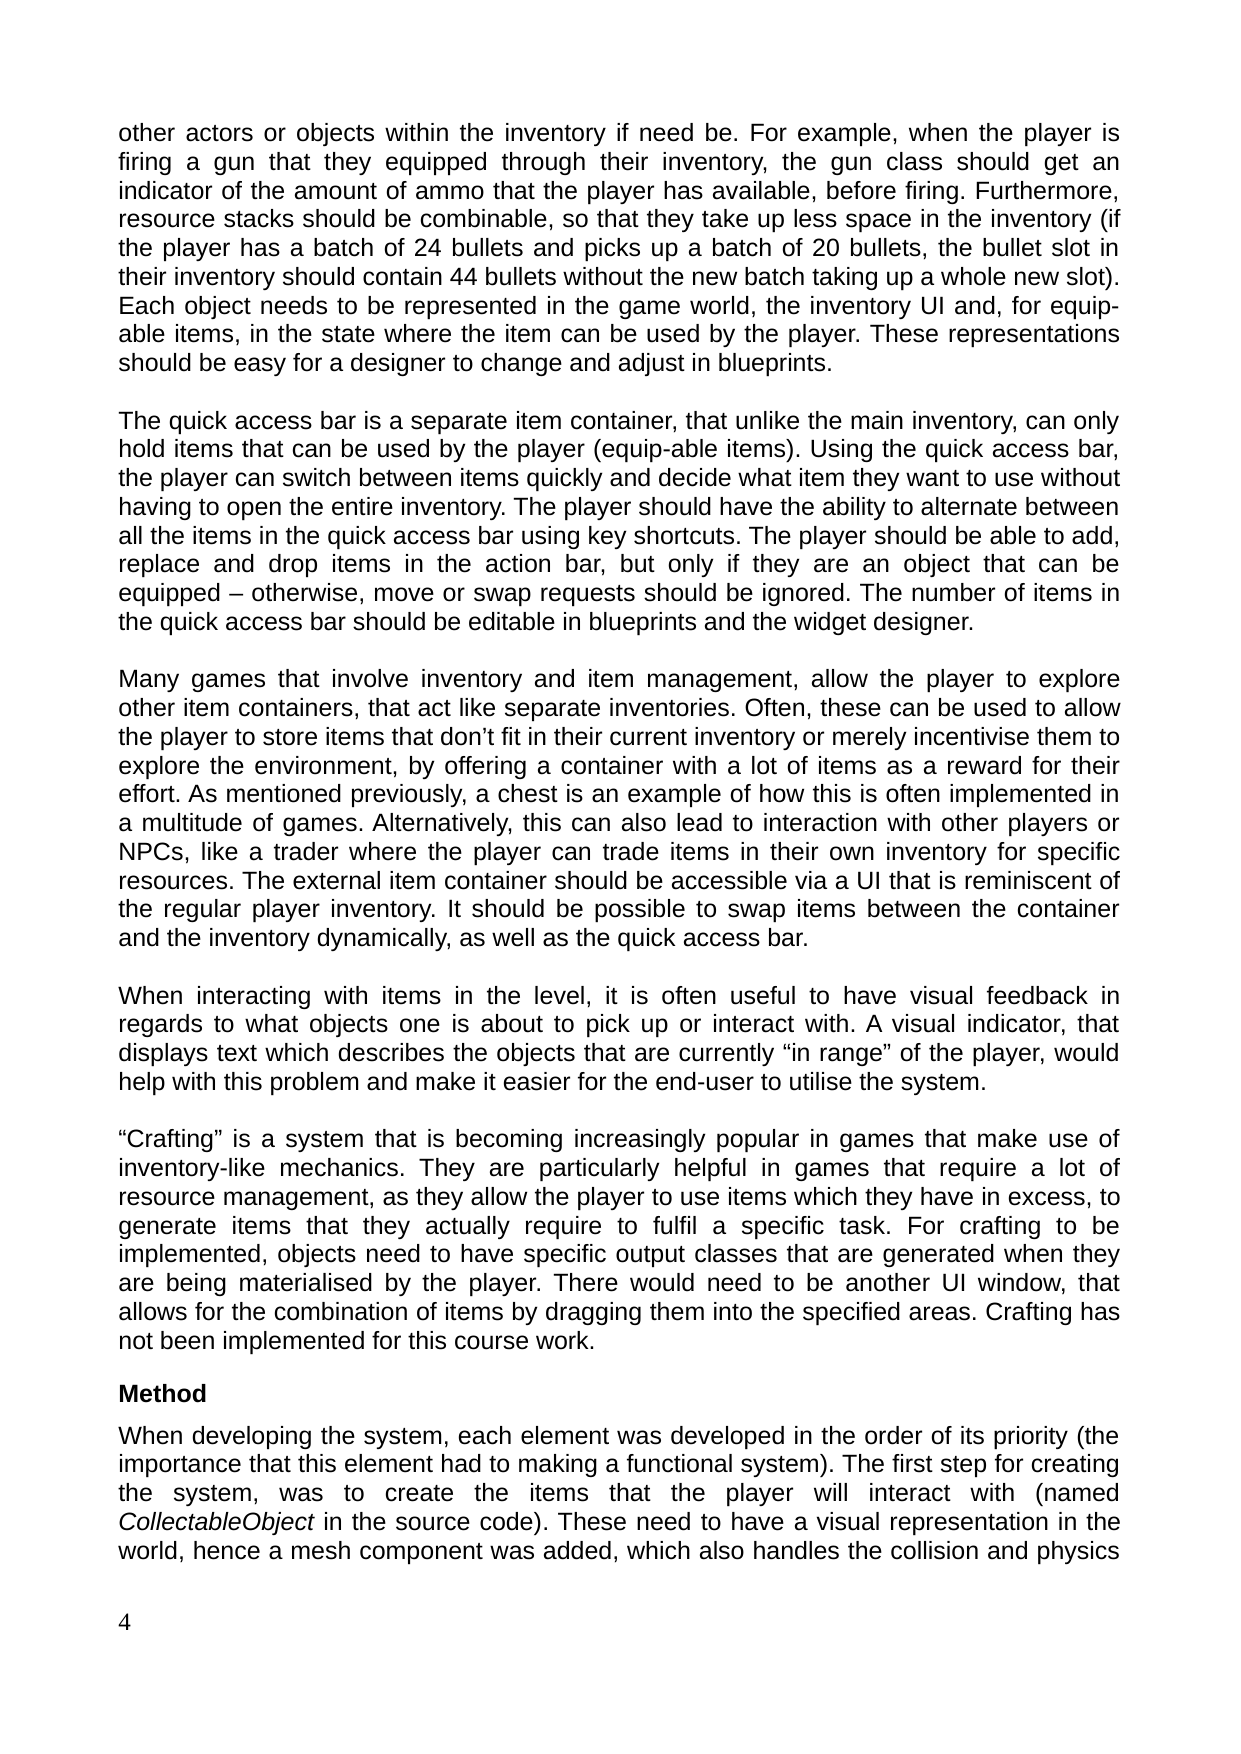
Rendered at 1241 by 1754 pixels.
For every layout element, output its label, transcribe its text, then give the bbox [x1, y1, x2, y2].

text Many games that involve inventory and item management, allow the player to explore other item containers, that act like separate inventories. Often, these can be used to allow the player to store items that don’t fit in their current inventory or merely incentivise them to explore the environment, by offering a container with a lot of items as a reward for their effort. As mentioned previously, a chest is an example of how this is often implemented in a multitude of games. Alternatively, this can also lead to interaction with other players or NPCs, like a trader where the player can trade items in their own inventory for specific resources. The external item container should be accessible via a UI that is reminiscent of the regular player inventory. It should be possible to swap items between the container and the inventory dynamically, as well as the quick access bar. [118, 664, 1122, 952]
text When developing the system, each element was developed in the order of its priority (the importance that this element had to making a functional system). The first step for creating the system, was to create the items that the player will interact with (named CollectableObject in the source code). These need to have a visual representation in the world, hence a mesh component was added, which also handles the collision and physics [118, 1421, 1122, 1564]
text When interacting with items in the level, it is often useful to have visual feedback in regards to what objects one is about to pick up or interact with. A visual indicator, that displays text which describes the objects that are currently “in range” of the player, would help with this problem and make it easier for the end-user to utilise the system. [118, 981, 1122, 1096]
text “Crafting” is a system that is becoming increasingly popular in games that make use of inventory-like mechanics. They are particularly helpful in games that require a lot of resource management, as they allow the player to use items which they have in excess, to generate items that they actually require to fulfil a specific task. For crafting to be implemented, objects need to have specific output classes that are generated when they are being materialised by the player. There would need to be another UI window, that allows for the combination of items by dragging them into the specified areas. Crafting has not been implemented for this course work. [118, 1124, 1122, 1354]
subtitle Method [118, 1379, 1122, 1408]
text other actors or objects within the inventory if need be. For example, when the player is firing a gun that they equipped through their inventory, the gun class should get an indicator of the amount of ammo that the player has available, before firing. Furthermore, resource stacks should be combinable, so that they take up less space in the inventory (if the player has a batch of 24 bullets and picks up a batch of 20 bullets, the bullet slot in their inventory should contain 44 bullets without the new batch taking up a whole new slot). Each object needs to be represented in the game world, the inventory UI and, for equip-able items, in the state where the item can be used by the player. These representations should be easy for a designer to change and adjust in blueprints. [118, 118, 1122, 377]
text The quick access bar is a separate item container, that unlike the main inventory, can only hold items that can be used by the player (equip-able items). Using the quick access bar, the player can switch between items quickly and decide what item they want to use without having to open the entire inventory. The player should have the ability to alternate between all the items in the quick access bar using key shortcuts. The player should be able to add, replace and drop items in the action bar, but only if they are an object that can be equipped – otherwise, move or swap requests should be ignored. The number of items in the quick access bar should be editable in blueprints and the widget designer. [118, 406, 1122, 636]
